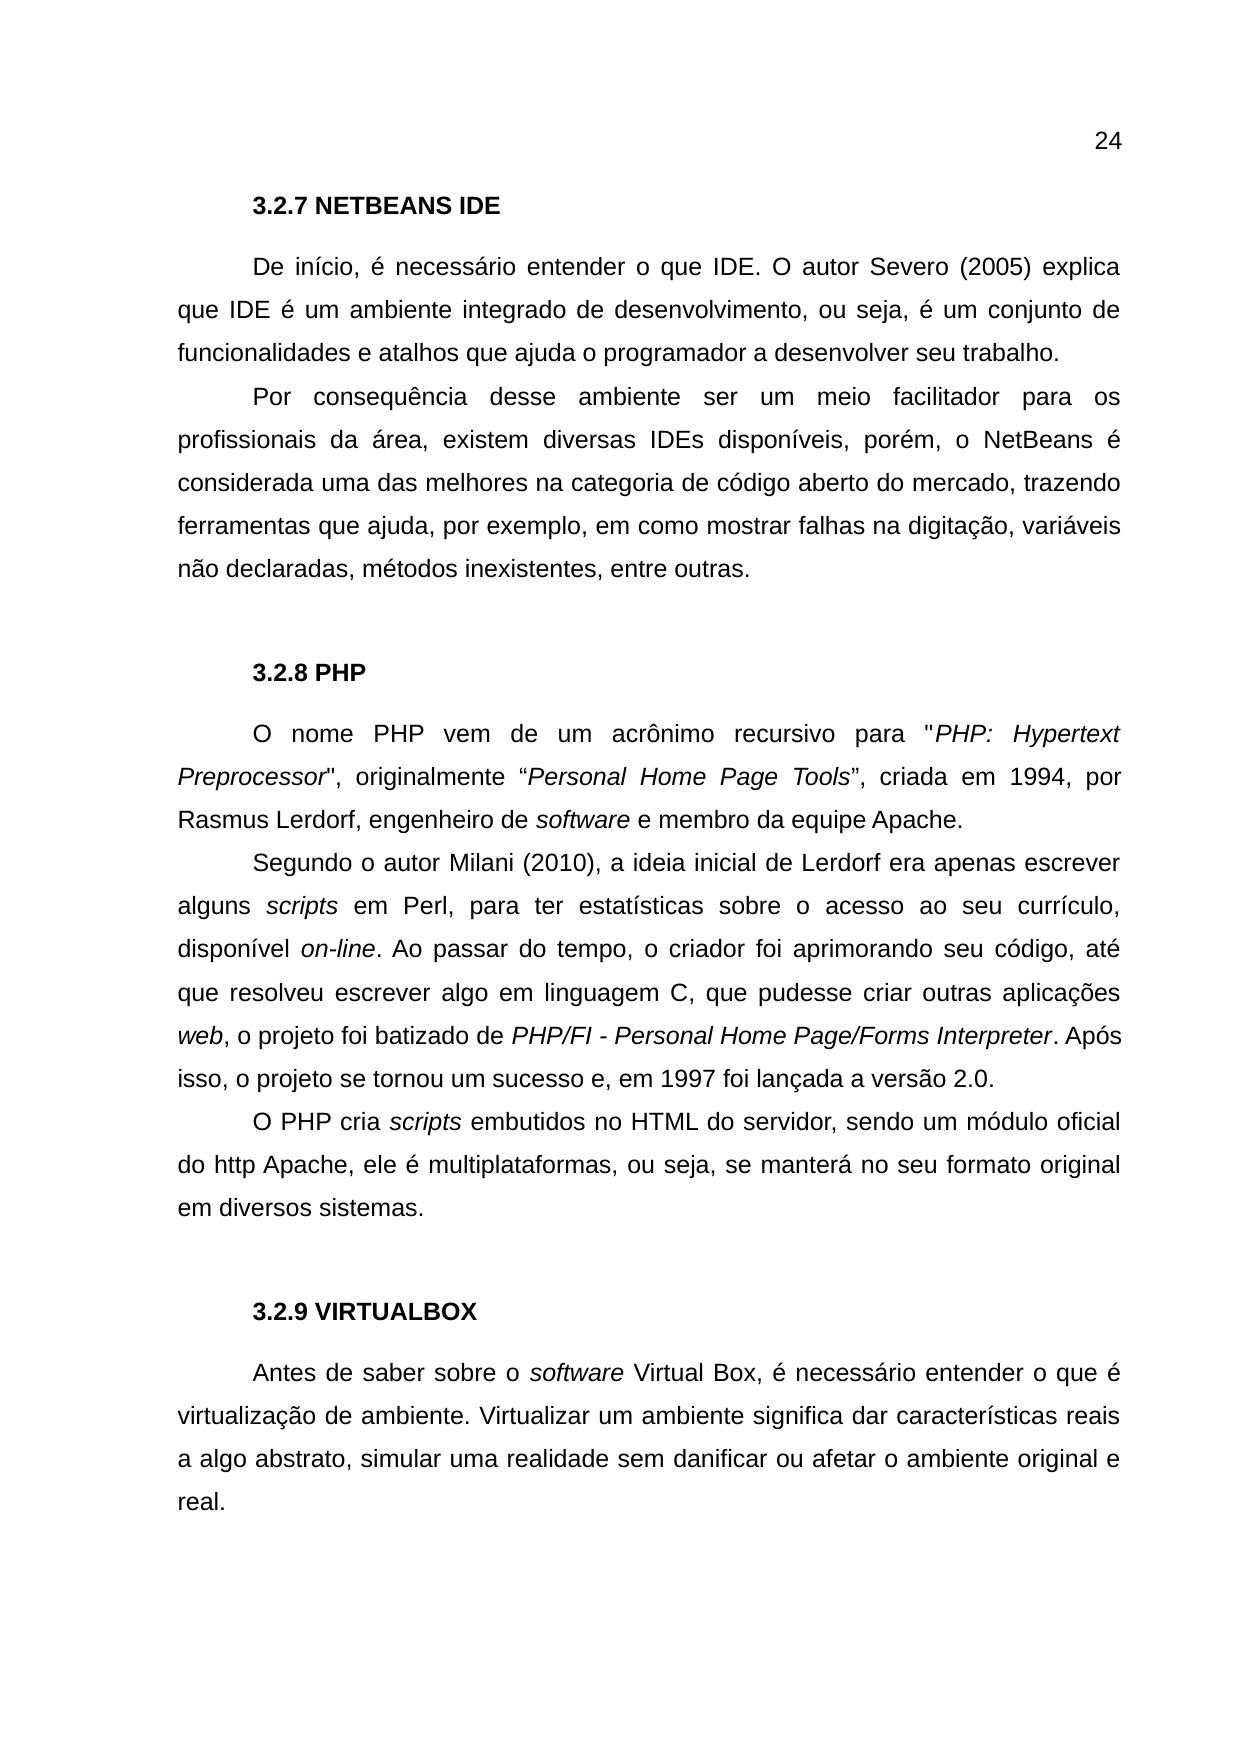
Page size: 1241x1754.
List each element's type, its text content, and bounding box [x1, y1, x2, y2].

subtitle 3.2.7 NETBEANS IDE [177, 191, 1122, 220]
text Segundo o autor Milani (2010), a ideia inicial de Lerdorf era apenas escrever alguns scripts em Perl, para ter estatísticas sobre o acesso ao seu currículo, disponível on-line. Ao passar do tempo, o criador foi aprimorando seu código, até que resolveu escrever algo em linguagem C, que pudesse criar outras aplicações web, o projeto foi batizado de PHP/FI - Personal Home Page/Forms Interpreter. Após isso, o projeto se tornou um sucesso e, em 1997 foi lançada a versão 2.0. [177, 848, 1122, 1092]
text De início, é necessário entender o que IDE. O autor Severo (2005) explica que IDE é um ambiente integrado de desenvolvimento, ou seja, é um conjunto de funcionalidades e atalhos que ajuda o programador a desenvolver seu trabalho. [177, 252, 1122, 367]
subtitle 3.2.8 PHP [177, 658, 1122, 687]
text Antes de saber sobre o software Virtual Box, é necessário entender o que é virtualização de ambiente. Virtualizar um ambiente significa dar características reais a algo abstrato, simular uma realidade sem danificar ou afetar o ambiente original e real. [177, 1358, 1122, 1516]
text O nome PHP vem de um acrônimo recursivo para "PHP: Hypertext Preprocessor", originalmente “Personal Home Page Tools”, criada em 1994, por Rasmus Lerdorf, engenheiro de software e membro da equipe Apache. [177, 719, 1122, 834]
text O PHP cria scripts embutidos no HTML do servidor, sendo um módulo oficial do http Apache, ele é multiplataformas, ou seja, se manterá no seu formato original em diversos sistemas. [177, 1107, 1122, 1222]
text Por consequência desse ambiente ser um meio facilitador para os profissionais da área, existem diversas IDEs disponíveis, porém, o NetBeans é considerada uma das melhores na categoria de código aberto do mercado, trazendo ferramentas que ajuda, por exemplo, em como mostrar falhas na digitação, variáveis não declaradas, métodos inexistentes, entre outras. [177, 381, 1122, 583]
subtitle 3.2.9 VIRTUALBOX [177, 1297, 1122, 1326]
